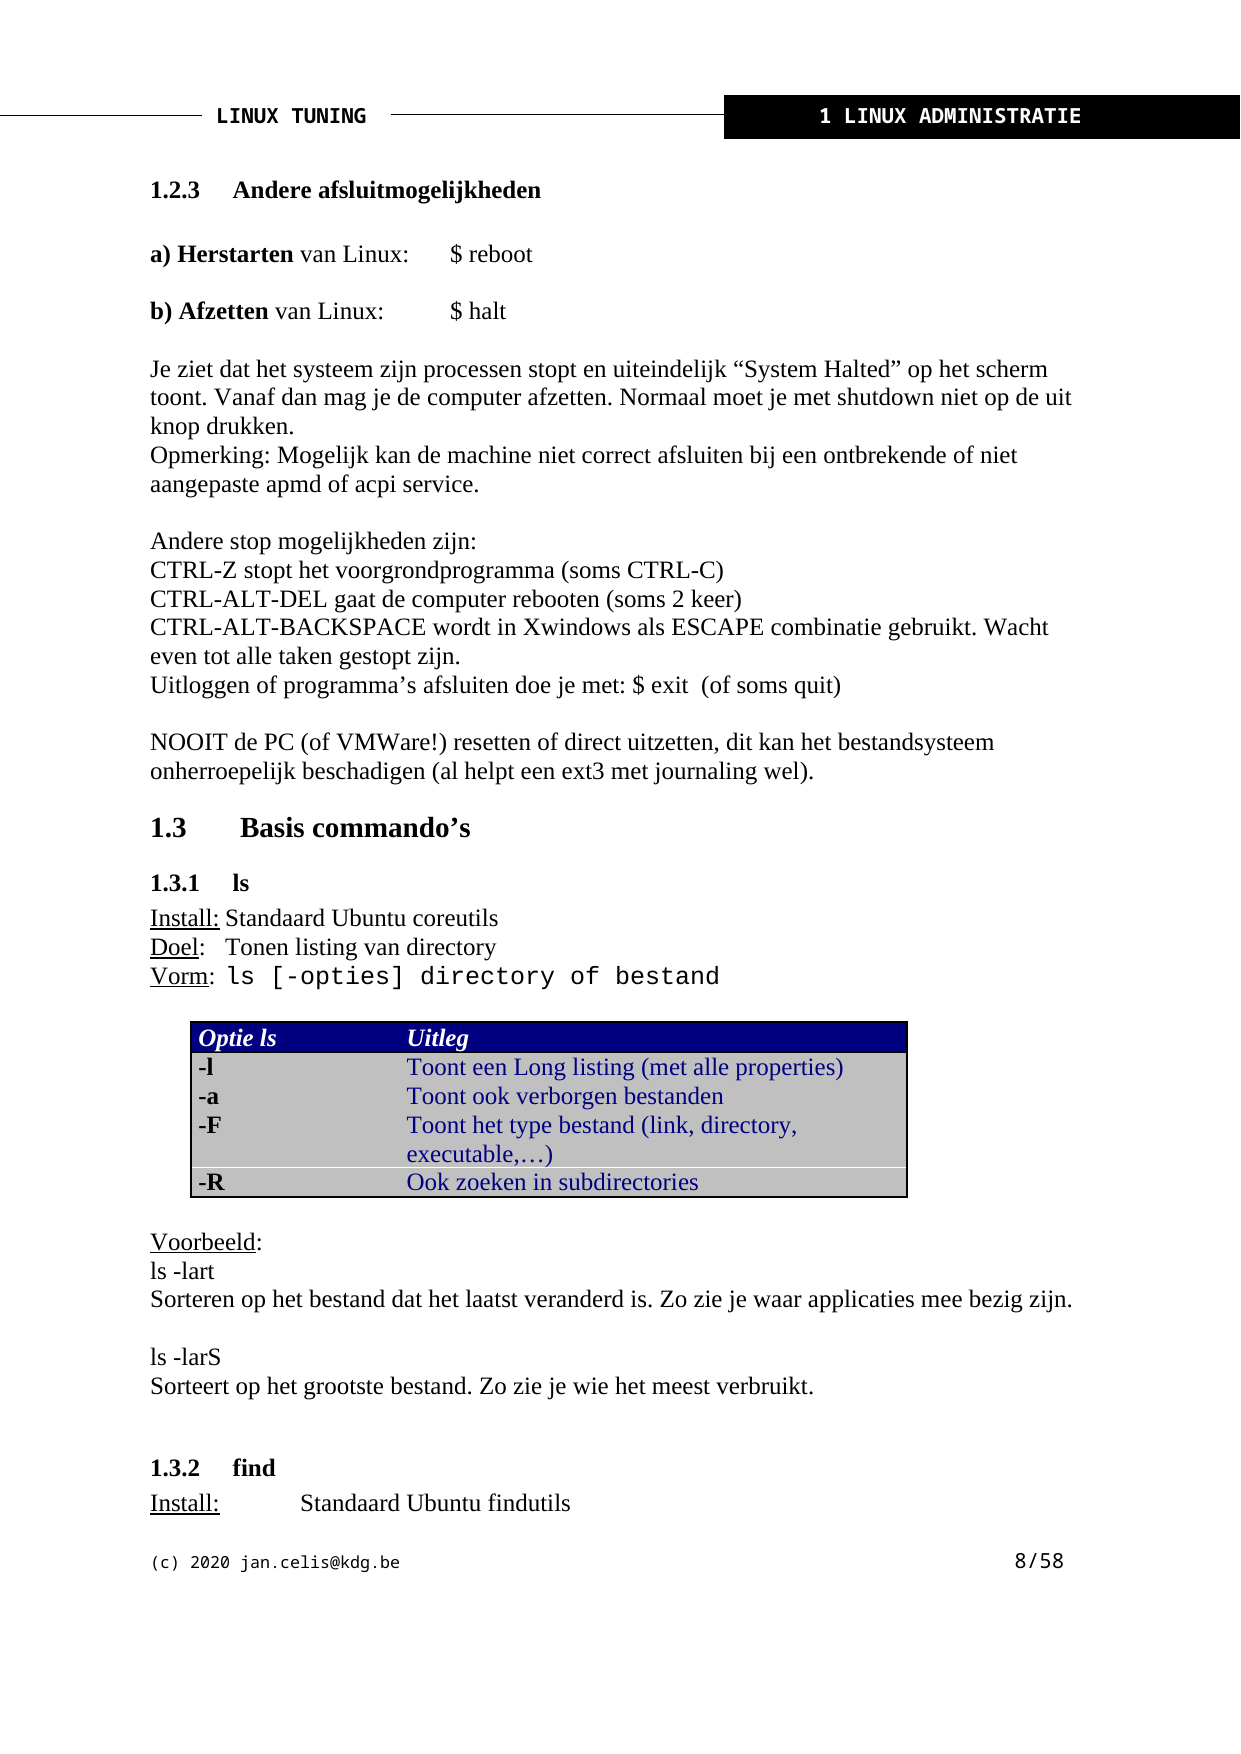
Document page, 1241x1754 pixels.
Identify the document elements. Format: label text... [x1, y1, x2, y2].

subtitle ls [150, 868, 1081, 897]
text ls -larS [150, 1342, 1081, 1371]
text CTRL-ALT-DEL gaat de computer rebooten (soms 2 keer) [150, 584, 1081, 612]
text NOOIT de PC (of VMWare!) resetten of direct uitzetten, dit kan het bestandsysteem onherroepelijk beschadigen (al helpt een ext3 met journaling wel). [150, 727, 1081, 785]
text Je ziet dat het systeem zijn processen stopt en uiteindelijk “System Halted” op het scherm toont. Vanaf dan mag je de computer afzetten. Normaal moet je met shutdown niet op de uit knop drukken. [150, 354, 1081, 440]
table_cell Ook zoeken in subdirectories [399, 1168, 906, 1196]
subtitle Andere afsluitmogelijkheden [150, 175, 1081, 204]
table_header Uitleg [399, 1023, 906, 1051]
text a) Herstarten van Linux: $ reboot [150, 239, 1081, 267]
table_cell Toont ook verborgen bestanden [399, 1081, 906, 1110]
text Sorteert op het grootste bestand. Zo zie je wie het meest verbruikt. [150, 1371, 1081, 1399]
text b) Afzetten van Linux: $ halt [150, 296, 1081, 325]
text Opmerking: Mogelijk kan de machine niet correct afsluiten bij een ontbrekende of niet aangepaste apmd of acpi service. [150, 440, 1081, 497]
text Vorm: ls [-opties] directory of bestand [150, 961, 1081, 992]
table_cell Toont een Long listing (met alle properties) [399, 1053, 906, 1081]
text Install: Standaard Ubuntu coreutils [150, 903, 1081, 932]
table_cell -l [192, 1053, 399, 1081]
text CTRL-Z stopt het voorgrondprogramma (soms CTRL-C) [150, 555, 1081, 584]
text ls -lart [150, 1256, 1081, 1284]
text Install: Standaard Ubuntu findutils [150, 1488, 1081, 1517]
table_cell Toont het type bestand (link, directory, executable,…) [399, 1110, 906, 1167]
table_header Optie ls [192, 1023, 399, 1051]
text Sorteren op het bestand dat het laatst veranderd is. Zo zie je waar applicaties mee bezig zijn. [150, 1284, 1081, 1313]
subtitle Basis commando’s [150, 810, 1081, 843]
subtitle find [150, 1453, 1081, 1482]
text Andere stop mogelijkheden zijn: [150, 526, 1081, 555]
table_cell -a [192, 1081, 399, 1110]
table_cell -R [192, 1168, 399, 1196]
text Uitloggen of programma’s afsluiten doe je met: $ exit (of soms quit) [150, 670, 1081, 699]
text Doel: Tonen listing van directory [150, 932, 1081, 961]
text Voorbeeld: [150, 1227, 1081, 1256]
text CTRL-ALT-BACKSPACE wordt in Xwindows als ESCAPE combinatie gebruikt. Wacht even tot alle taken gestopt zijn. [150, 612, 1081, 670]
table_cell -F [192, 1110, 399, 1167]
